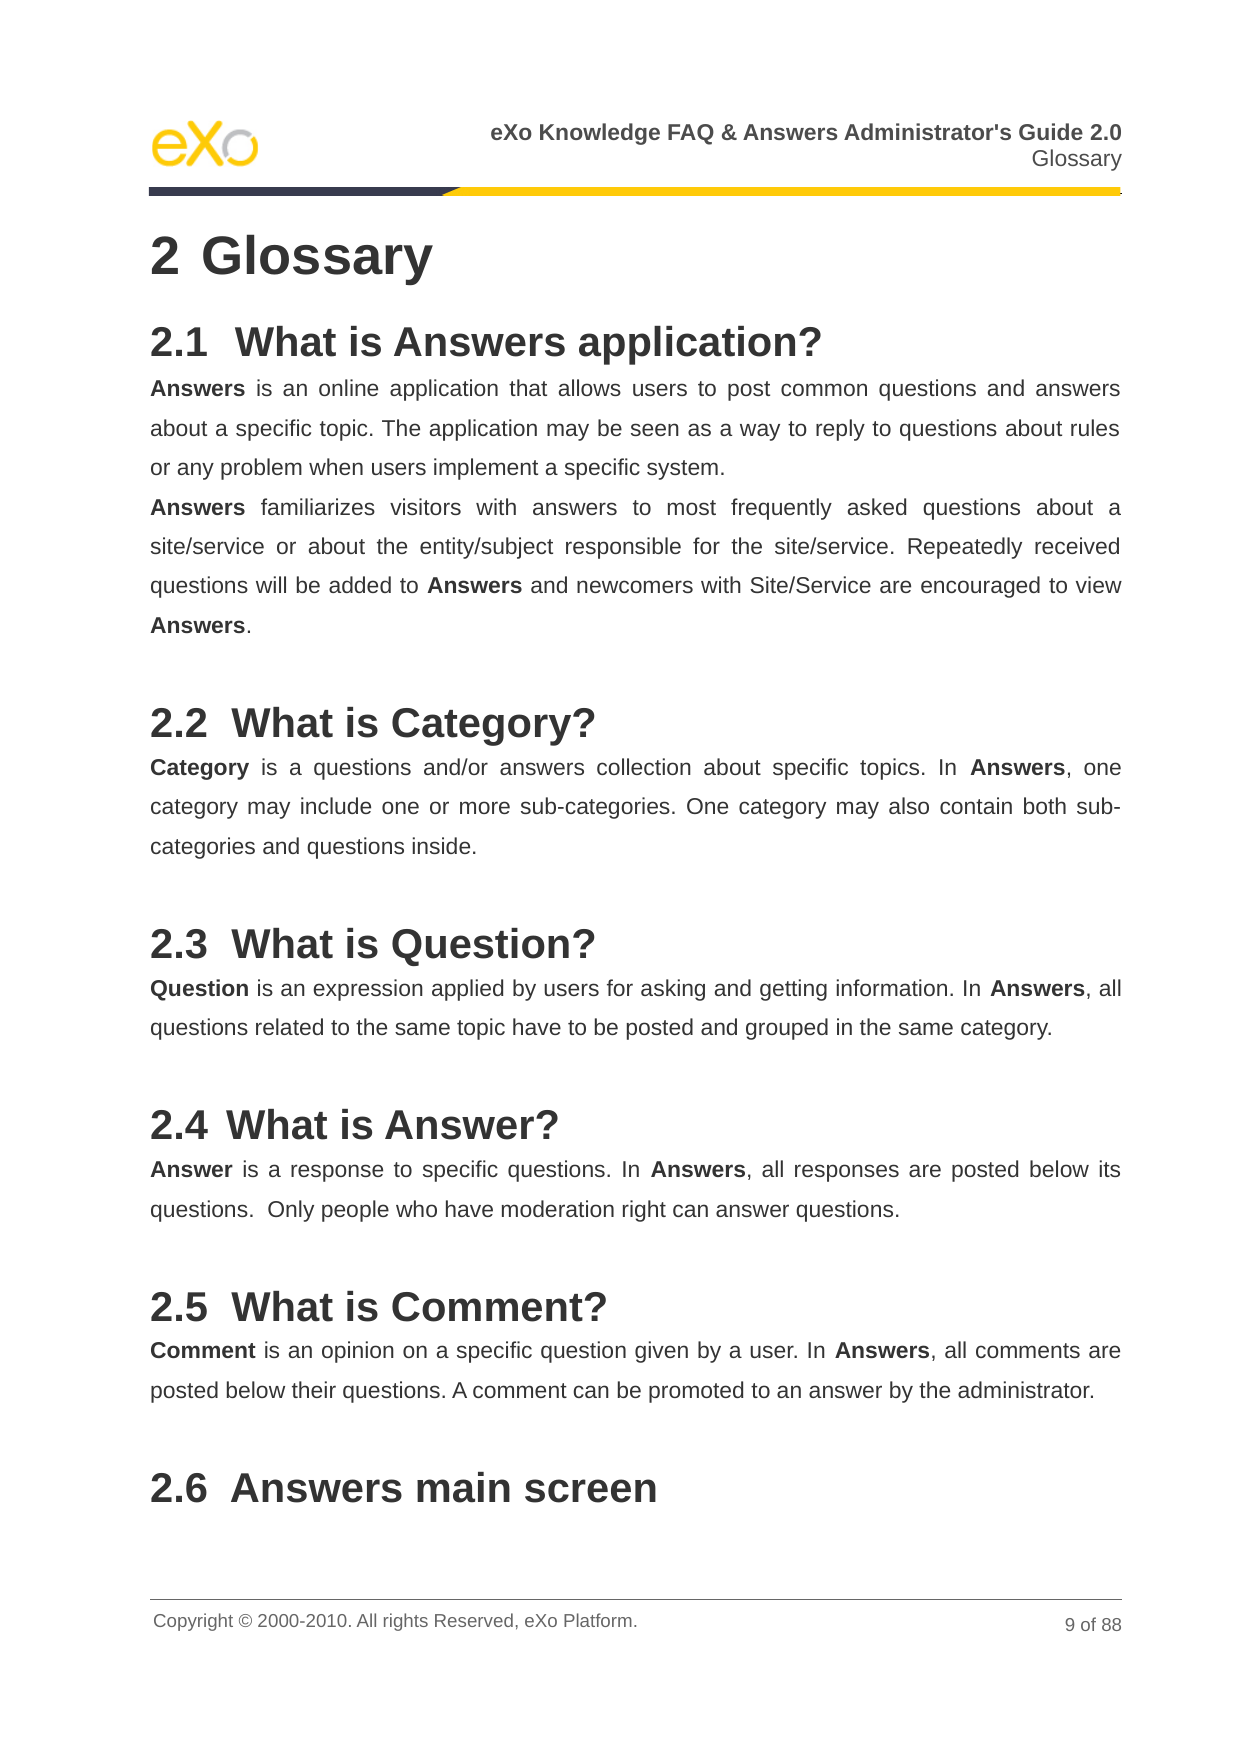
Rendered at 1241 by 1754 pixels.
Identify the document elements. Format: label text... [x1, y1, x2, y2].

subtitle What is Category? [150, 698, 1122, 746]
picture [152, 120, 259, 167]
text Answers familiarizes visitors with answers to most frequently asked questions about a site/service or about the entity/subject responsible for the site/service. Repeatedly received questions will be added to Answers and newcomers with Site/Service are encouraged to view Answers. [150, 493, 1122, 638]
text Answers is an online application that allows users to post common questions and answers about a specific topic. The application may be seen as a way to reply to questions about rules or any problem when users implement a specific system. [150, 375, 1122, 480]
subtitle Answers main screen [150, 1463, 1122, 1511]
text Comment is an opinion on a specific question given by a user. In Answers, all comments are posted below their questions. A comment can be promoted to an answer by the administrator. [150, 1337, 1122, 1403]
picture [148, 187, 1121, 196]
subtitle Glossary [150, 223, 1122, 286]
text Question is an expression applied by users for asking and getting information. In Answers, all questions related to the same topic have to be posted and grouped in the same category. [150, 975, 1122, 1041]
subtitle What is Question? [150, 919, 1122, 967]
subtitle What is Answers application? [150, 305, 1122, 368]
text Answer is a response to specific questions. In Answers, all responses are posted below its questions. Only people who have moderation right can answer questions. [150, 1156, 1122, 1222]
text Category is a questions and/or answers collection about specific topics. In Answers, one category may include one or more sub-categories. One category may also contain both sub-categories and questions inside. [150, 754, 1122, 859]
subtitle What is Comment? [150, 1282, 1122, 1330]
subtitle What is Answer? [150, 1101, 1122, 1148]
